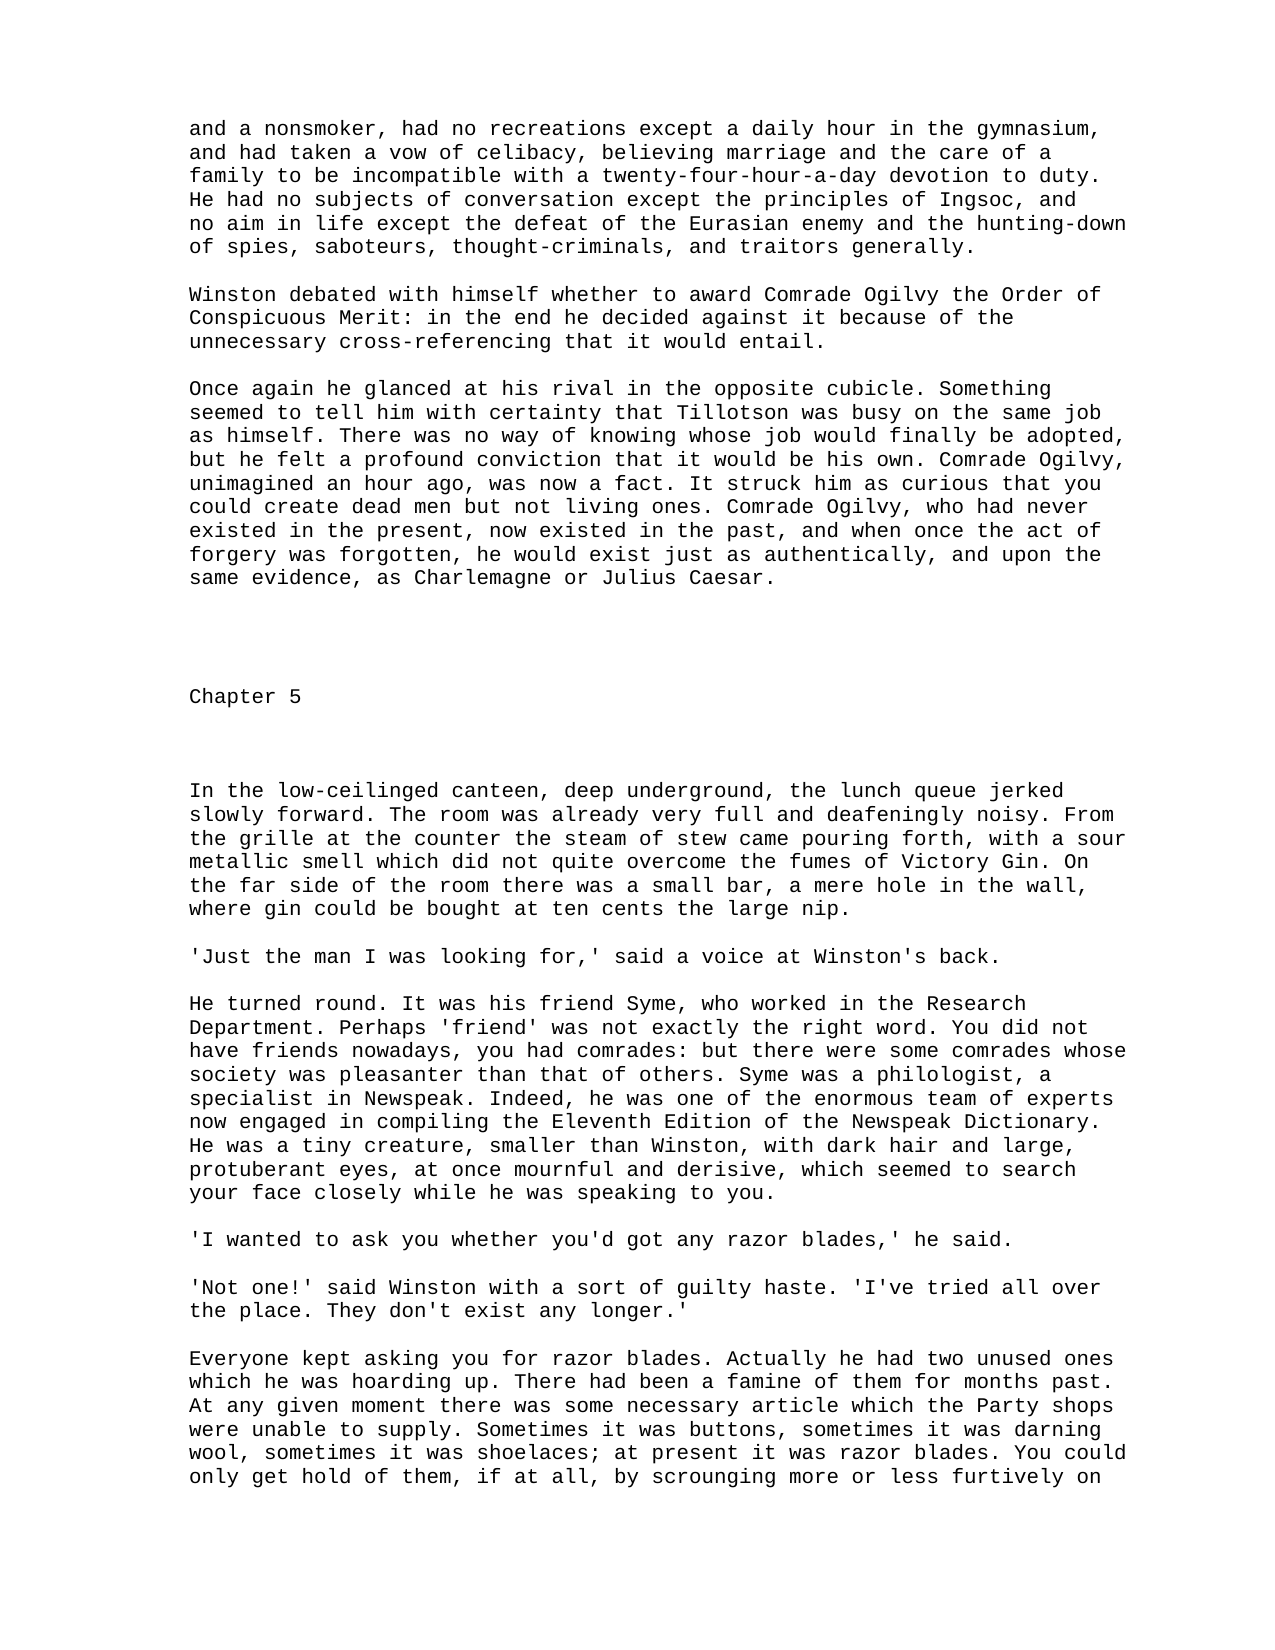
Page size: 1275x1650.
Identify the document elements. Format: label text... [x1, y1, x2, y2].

text At any given moment there was some necessary article which the Party shops [189, 1395, 1185, 1419]
text have friends nowadays, you had comrades: but there were some comrades whose [189, 1040, 1185, 1064]
text forgery was forgotten, he would exist just as authentically, and upon the [189, 544, 1185, 567]
text the place. They don't exist any longer.' Everyone kept asking you for razor blades. Actually he had two unused ones [189, 1300, 1185, 1371]
text same evidence, as Charlemagne or Julius Caesar. Chapter 5 In the low-ceilinged canteen, deep underground, the lunch queue jerked [189, 567, 1185, 804]
text society was pleasanter than that of others. Syme was a philologist, a [189, 1064, 1185, 1088]
text He was a tiny creature, smaller than Winston, with dark hair and large, [189, 1135, 1185, 1158]
text no aim in life except the defeat of the Eurasian enemy and the hunting-down [189, 213, 1185, 236]
text existed in the present, now existed in the past, and when once the act of [189, 520, 1185, 544]
text were unable to supply. Sometimes it was buttons, sometimes it was darning [189, 1419, 1185, 1442]
text and had taken a vow of celibacy, believing marriage and the care of a [189, 142, 1185, 165]
text Department. Perhaps 'friend' was not exactly the right word. You did not [189, 1017, 1185, 1040]
text your face closely while he was speaking to you. 'I wanted to ask you whether you'd got any razor blades,' he said. 'Not one!' said Winston with a sort of guilty haste. 'I've tried all over [189, 1182, 1185, 1300]
text slowly forward. The room was already very full and deafeningly noisy. From [189, 804, 1185, 827]
text the far side of the room there was a small bar, a mere hole in the wall, [189, 875, 1185, 898]
text family to be incompatible with a twenty-four-hour-a-day devotion to duty. [189, 165, 1185, 189]
text metallic smell which did not quite overcome the fumes of Victory Gin. On [189, 851, 1185, 875]
text protuberant eyes, at once mournful and derisive, which seemed to search [189, 1158, 1185, 1182]
text could create dead men but not living ones. Comrade Ogilvy, who had never [189, 496, 1185, 520]
text wool, sometimes it was shoelaces; at present it was razor blades. You could [189, 1442, 1185, 1466]
text which he was hoarding up. There had been a famine of them for months past. [189, 1371, 1185, 1395]
text but he felt a profound conviction that it would be his own. Comrade Ogilvy, [189, 449, 1185, 473]
text now engaged in compiling the Eleventh Edition of the Newspeak Dictionary. [189, 1111, 1185, 1135]
text unnecessary cross-referencing that it would entail. Once again he glanced at his rival in the opposite cubicle. Something [189, 331, 1185, 402]
text where gin could be bought at ten cents the large nip. 'Just the man I was looking for,' said a voice at Winston's back. He turned round. It was his friend Syme, who worked in the Research [189, 898, 1185, 1017]
text and a nonsmoker, had no recreations except a daily hour in the gymnasium, [189, 118, 1185, 142]
text Conspicuous Merit: in the end he decided against it because of the [189, 307, 1185, 331]
text seemed to tell him with certainty that Tillotson was busy on the same job [189, 402, 1185, 426]
text specialist in Newspeak. Indeed, he was one of the enormous team of experts [189, 1088, 1185, 1111]
text as himself. There was no way of knowing whose job would finally be adopted, [189, 426, 1185, 449]
text only get hold of them, if at all, by scrounging more or less furtively on [189, 1466, 1185, 1489]
text the grille at the counter the steam of stew came pouring forth, with a sour [189, 827, 1185, 851]
text of spies, saboteurs, thought-criminals, and traitors generally. Winston debated with himself whether to award Comrade Ogilvy the Order of [189, 236, 1185, 307]
text unimagined an hour ago, was now a fact. It struck him as curious that you [189, 473, 1185, 496]
text He had no subjects of conversation except the principles of Ingsoc, and [189, 189, 1185, 213]
